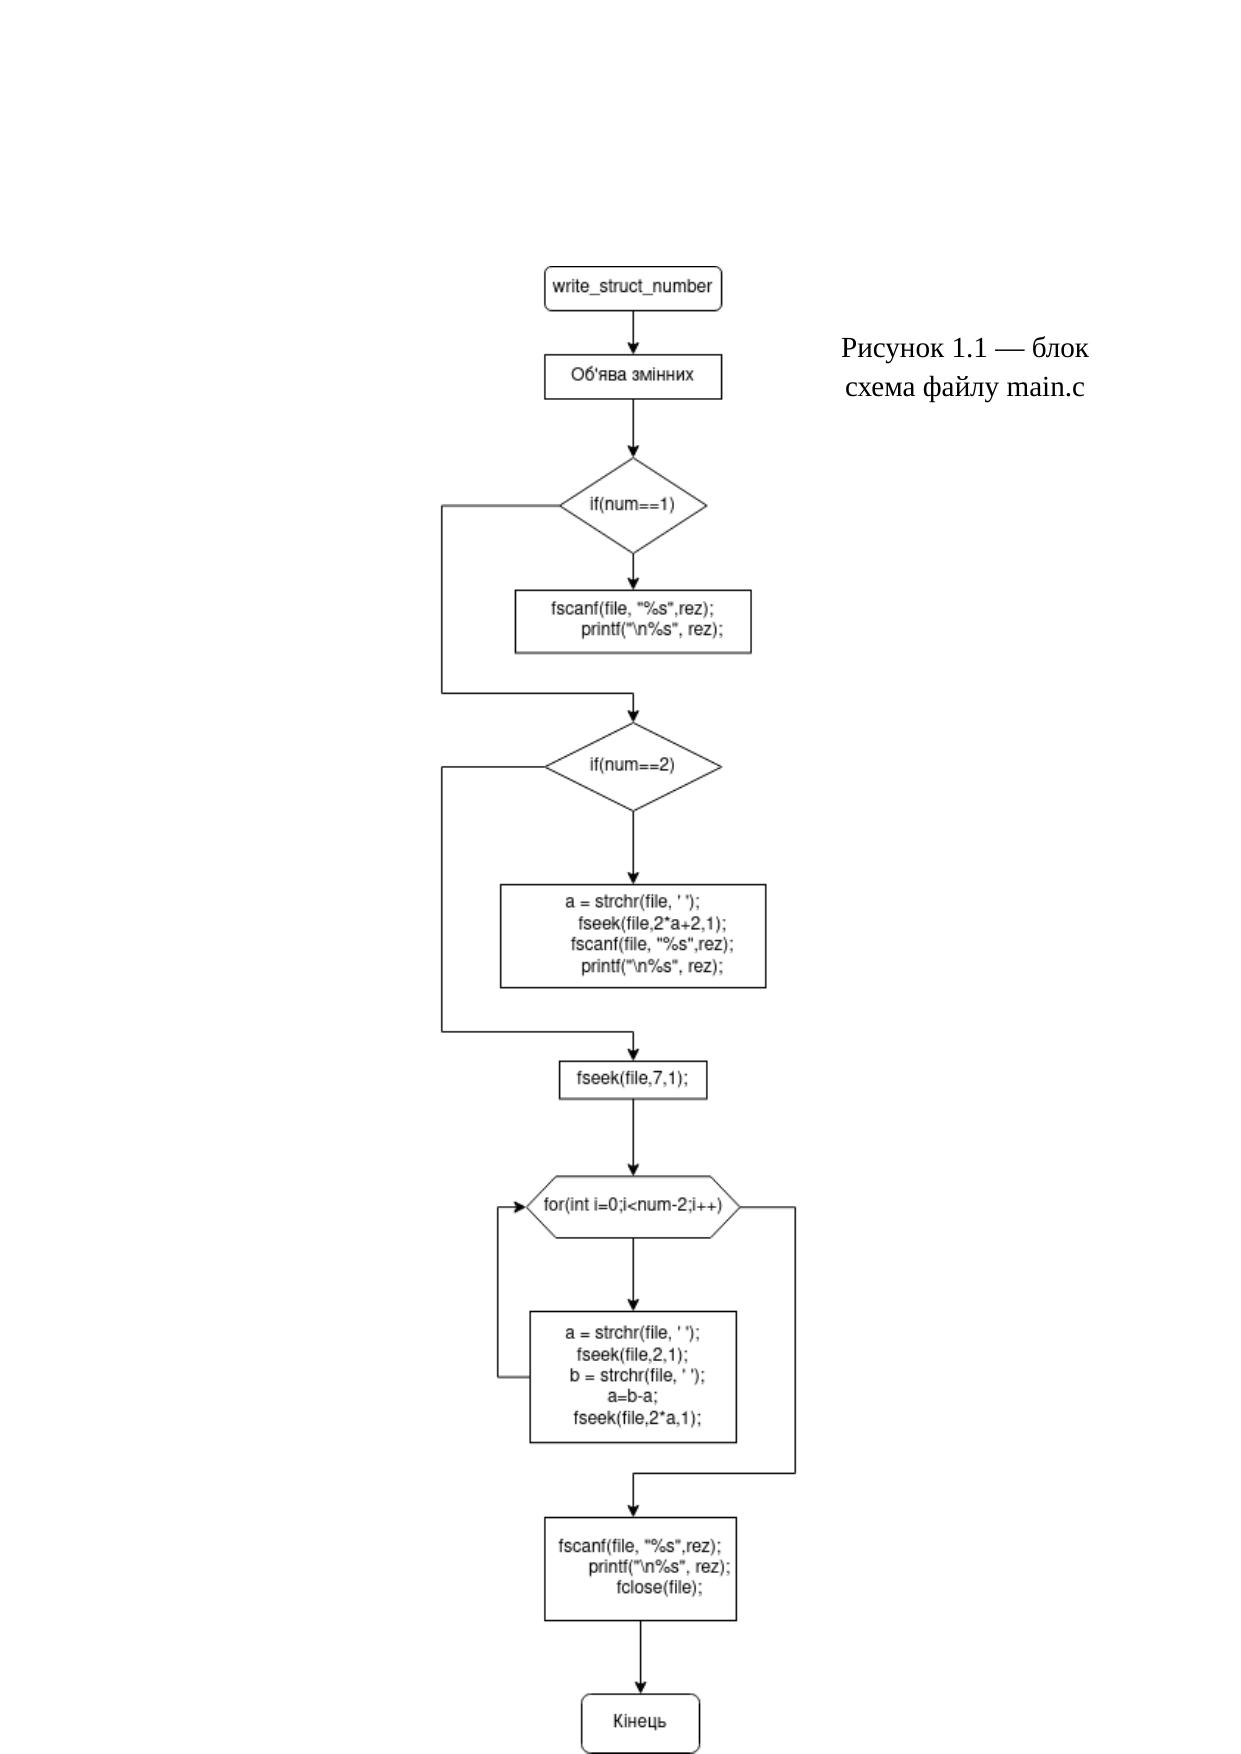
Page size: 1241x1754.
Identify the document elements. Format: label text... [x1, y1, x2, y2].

text Рисунок 1.1 — блок схема файлу main.c [808, 331, 1122, 403]
text [118, 331, 431, 403]
picture [431, 266, 808, 1754]
